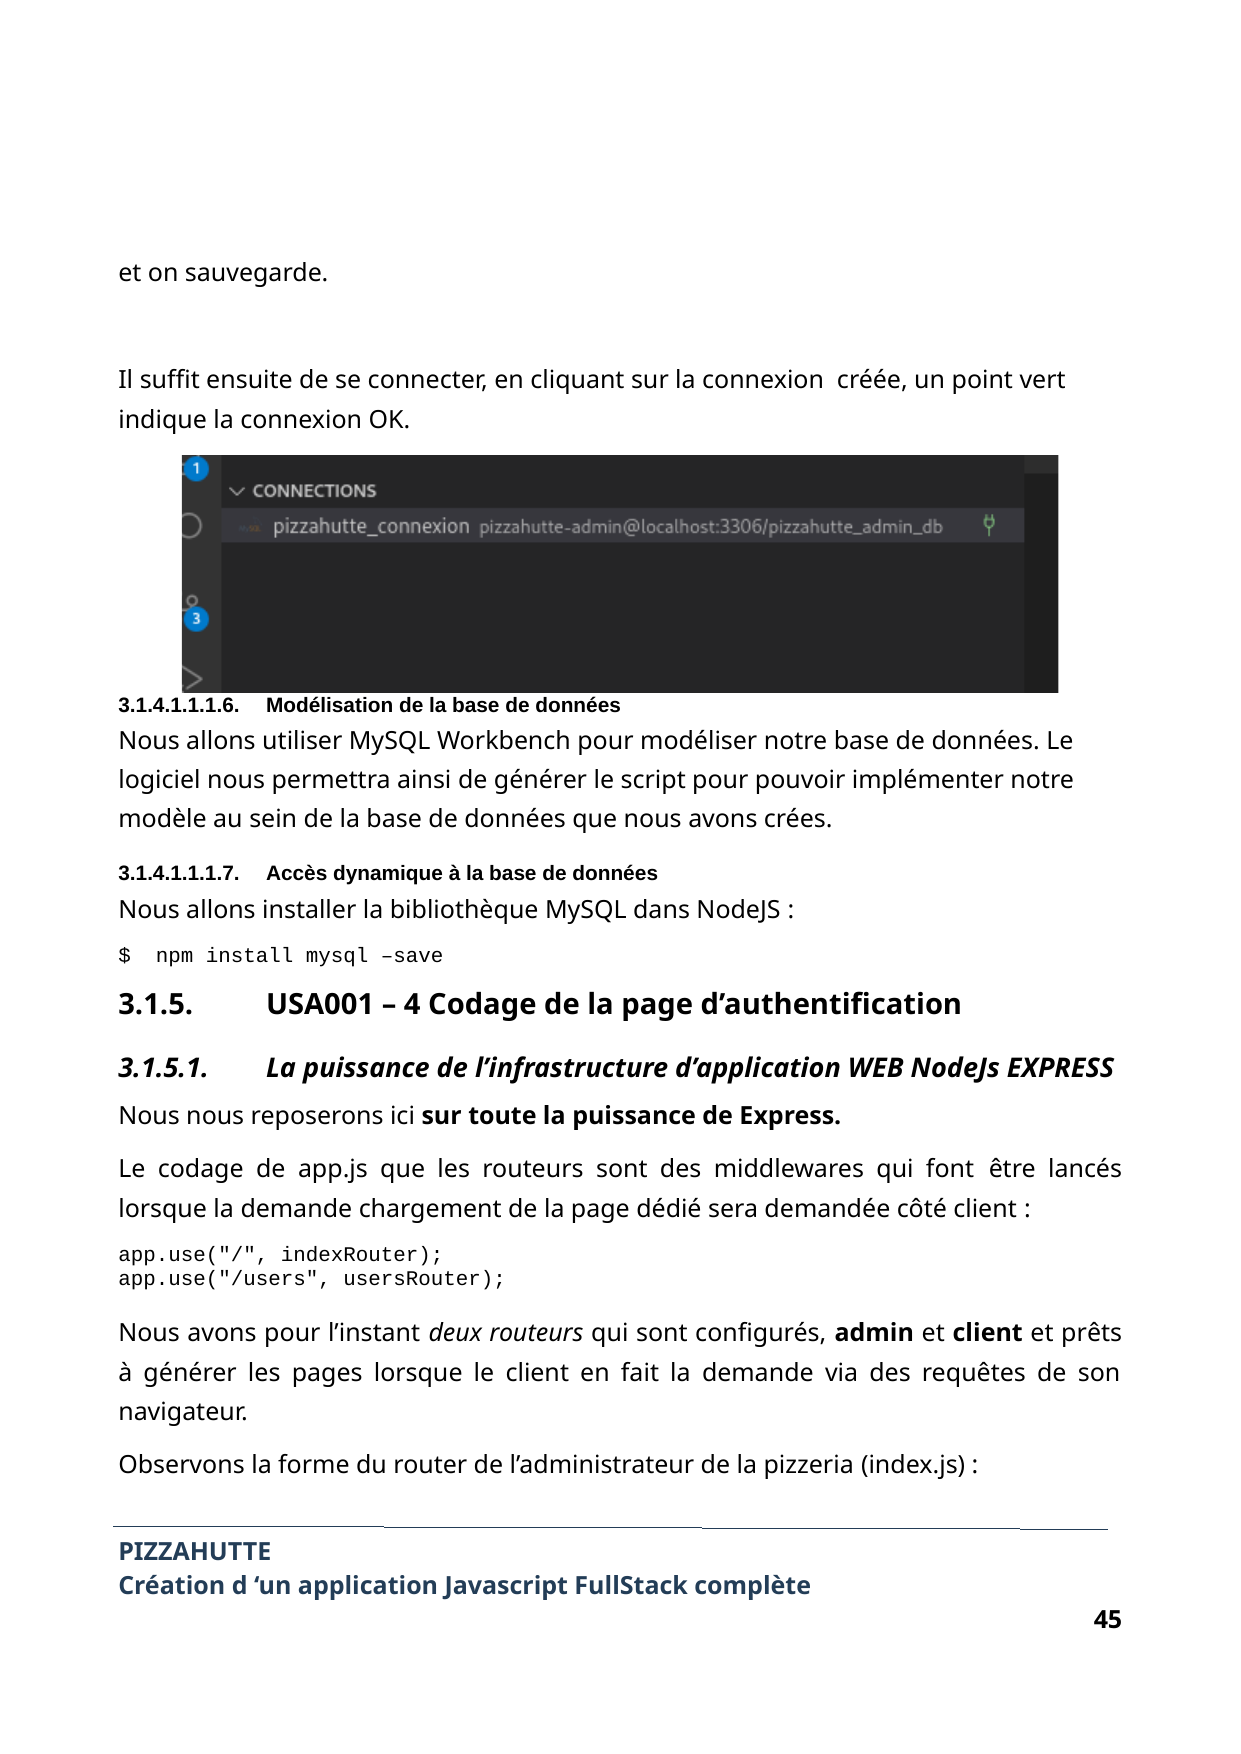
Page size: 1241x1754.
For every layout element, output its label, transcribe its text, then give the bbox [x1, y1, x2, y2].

text app.use("/", indexRouter); [118, 1244, 1122, 1268]
subtitle Accès dynamique à la base de données [118, 861, 1122, 885]
text Nous allons utiliser MySQL Workbench pour modéliser notre base de données. Le logiciel nous permettra ainsi de générer le script pour pouvoir implémenter notre modèle au sein de la base de données que nous avons crées. [118, 723, 1122, 835]
text $ npm install mysql –save [118, 945, 1122, 969]
picture [181, 455, 1059, 693]
text app.use("/users", usersRouter); [118, 1268, 1122, 1291]
text Observons la forme du router de l’administrateur de la pizzeria (index.js) : [118, 1447, 1122, 1481]
text et on sauvegarde. [118, 176, 1122, 289]
text Le codage de app.js que les routeurs sont des middlewares qui font être lancés lorsque la demande chargement de la page dédié sera demandée côté client : [118, 1151, 1122, 1224]
subtitle Modélisation de la base de données [118, 461, 1122, 717]
text Nous allons installer la bibliothèque MySQL dans NodeJS : [118, 891, 1122, 925]
subtitle La puissance de l’infrastructure d’application WEB NodeJs EXPRESS [118, 1048, 1122, 1085]
text Il suffit ensuite de se connecter, en cliquant sur la connexion créée, un point vert indique la connexion OK. [118, 362, 1122, 435]
text Nous avons pour l’instant deux routeurs qui sont configurés, admin et client et prêts à générer les pages lorsque le client en fait la demande via des requêtes de son navigateur. [118, 1315, 1122, 1427]
subtitle USA001 – 4 Codage de la page d’authentification [118, 983, 1122, 1023]
text Nous nous reposerons ici sur toute la puissance de Express. [118, 1097, 1122, 1131]
